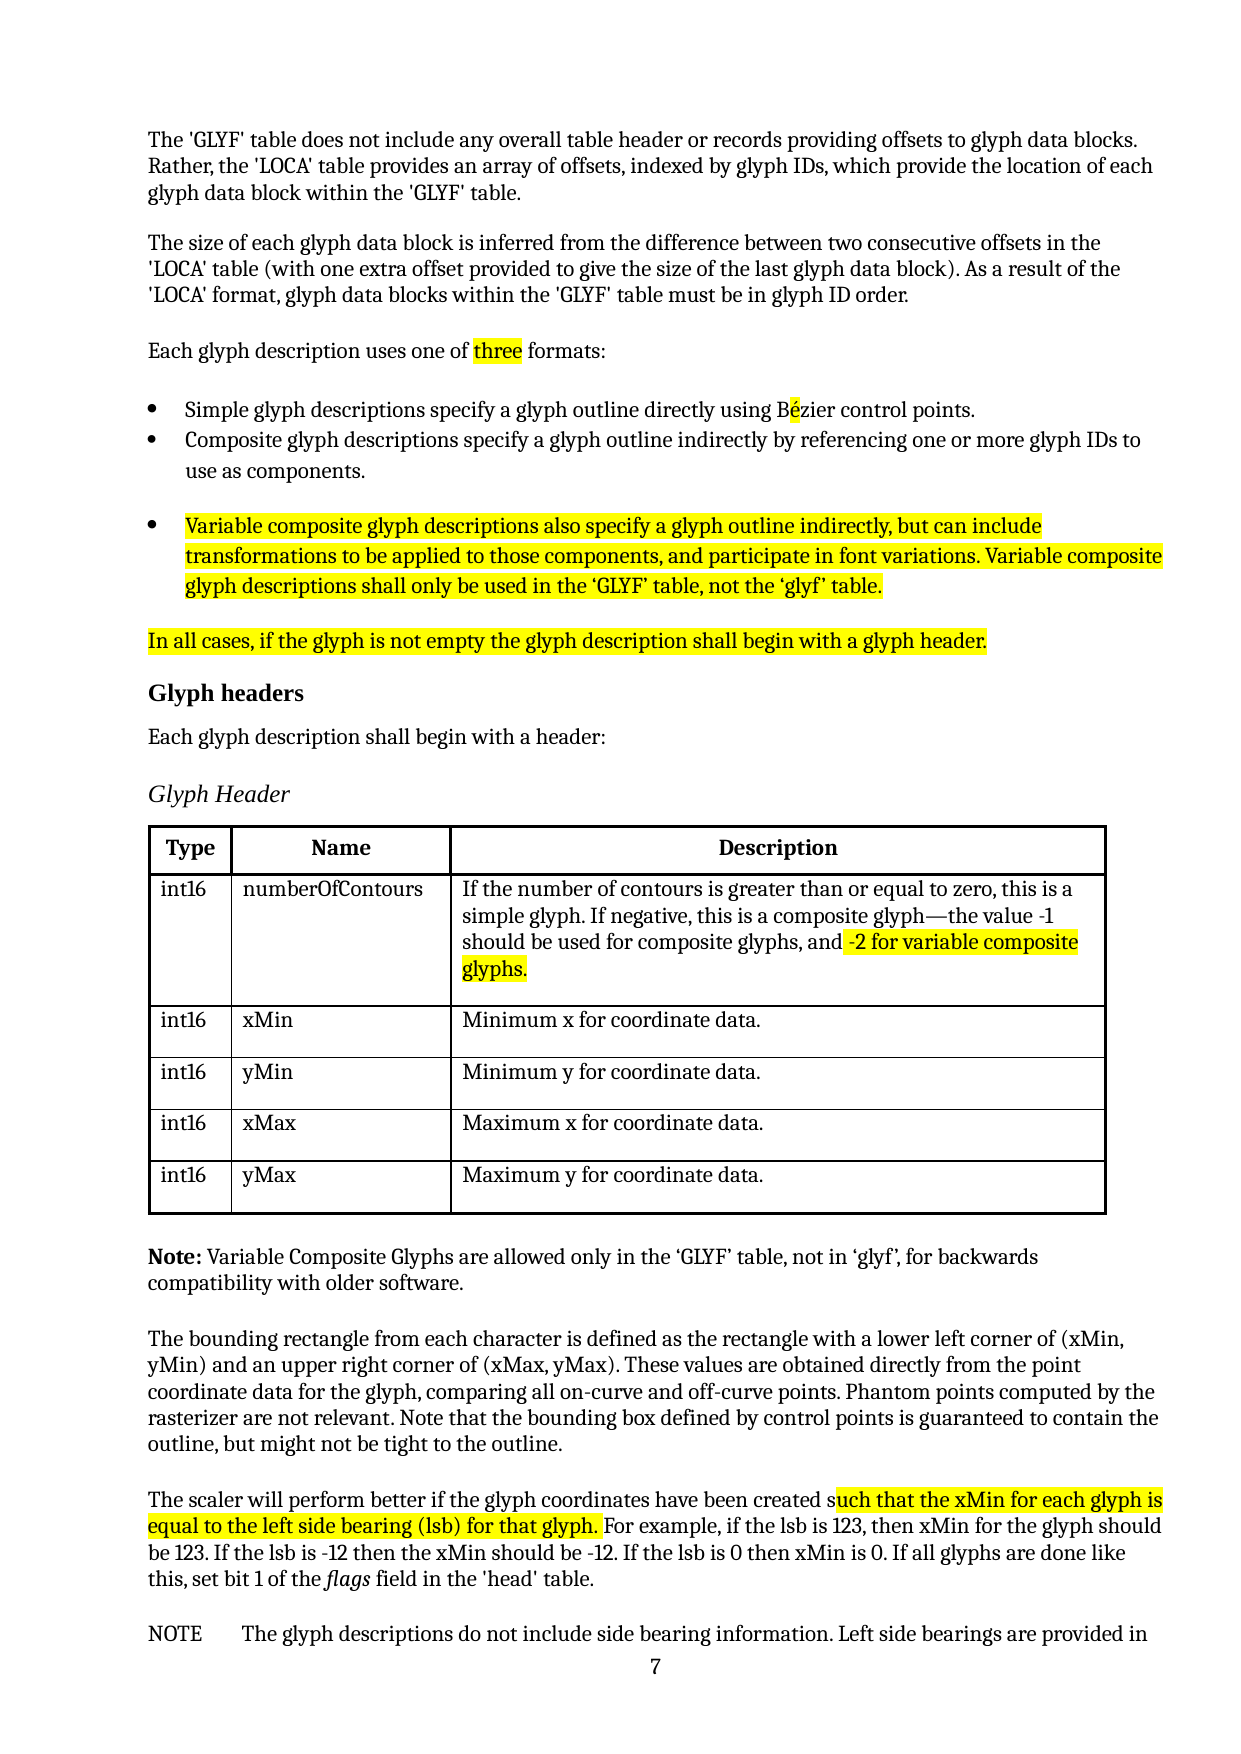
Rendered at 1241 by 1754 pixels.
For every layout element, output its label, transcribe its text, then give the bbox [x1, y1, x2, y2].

text Each glyph description shall begin with a header: [148, 724, 1163, 750]
table_cell Minimum x for coordinate data. [452, 1007, 1104, 1057]
text Glyph headers [148, 678, 1163, 707]
table_cell yMax [232, 1162, 450, 1212]
table_header Type [151, 828, 230, 873]
table_cell yMin [232, 1058, 450, 1108]
text The scaler will perform better if the glyph coordinates have been created such that the xMin for each glyph is equal to the left side bearing (lsb) for that glyph. For example, if the lsb is 123, then xMin for the glyph should be 123. If the lsb is -12 then the xMin should be -12. If the lsb is 0 then xMin is 0. If all glyphs are done like this, set bit 1 of the flags field in the 'head' table. [148, 1487, 1163, 1592]
text The bounding rectangle from each character is defined as the rectangle with a lower left corner of (xMin, yMin) and an upper right corner of (xMax, yMax). These values are obtained directly from the point coordinate data for the glyph, comparing all on-curve and off-curve points. Phantom points computed by the rasterizer are not relevant. Note that the bounding box defined by control points is guaranteed to contain the outline, but might not be tight to the outline. [148, 1326, 1163, 1457]
table_cell If the number of contours is greater than or equal to zero, this is a simple glyph. If negative, this is a composite glyph—the value ˗1 should be used for composite glyphs, and ˗2 for variable composite glyphs. [452, 876, 1104, 1005]
table_cell int16 [151, 876, 231, 1005]
table_header Name [233, 828, 449, 873]
table_cell Maximum y for coordinate data. [452, 1162, 1104, 1212]
text Glyph Header [148, 779, 1163, 808]
table_cell xMax [232, 1110, 450, 1160]
table_cell int16 [151, 1058, 231, 1108]
text NOTE The glyph descriptions do not include side bearing information. Left side bearings are provided in [148, 1621, 1163, 1648]
table_cell int16 [151, 1110, 231, 1160]
text The 'GLYF' table does not include any overall table header or records providing offsets to glyph data blocks. Rather, the 'LOCA' table provides an array of offsets, indexed by glyph IDs, which provide the location of each glyph data block within the 'GLYF' table. [148, 127, 1163, 206]
text In all cases, if the glyph is not empty the glyph description shall begin with a glyph header. [148, 628, 1163, 655]
table_cell numberOfContours [232, 876, 450, 1005]
text Note: Variable Composite Glyphs are allowed only in the ‘GLYF’ table, not in ‘glyf’, for backwards compatibility with older software. [148, 1244, 1163, 1297]
list Simple glyph descriptions specify a glyph outline directly using Bézier control points. [148, 397, 1163, 423]
table_header Description [452, 828, 1104, 873]
table_cell xMin [232, 1007, 450, 1057]
table_cell Minimum y for coordinate data. [452, 1058, 1104, 1108]
table_cell int16 [151, 1162, 231, 1212]
list Variable composite glyph descriptions also specify a glyph outline indirectly, but can include transformations to be applied to those components, and participate in font variations. Variable composite glyph descriptions shall only be used in the ‘GLYF’ table, not the ‘glyf’ table. [148, 513, 1163, 599]
text Each glyph description uses one of three formats: [148, 338, 1163, 364]
table_cell int16 [151, 1007, 231, 1057]
text The size of each glyph data block is inferred from the difference between two consecutive offsets in the 'LOCA' table (with one extra offset provided to give the size of the last glyph data block). As a result of the 'LOCA' format, glyph data blocks within the 'GLYF' table must be in glyph ID order. [148, 229, 1163, 308]
table_cell Maximum x for coordinate data. [452, 1110, 1104, 1160]
list Composite glyph descriptions specify a glyph outline indirectly by referencing one or more glyph IDs to use as components. [148, 427, 1163, 484]
